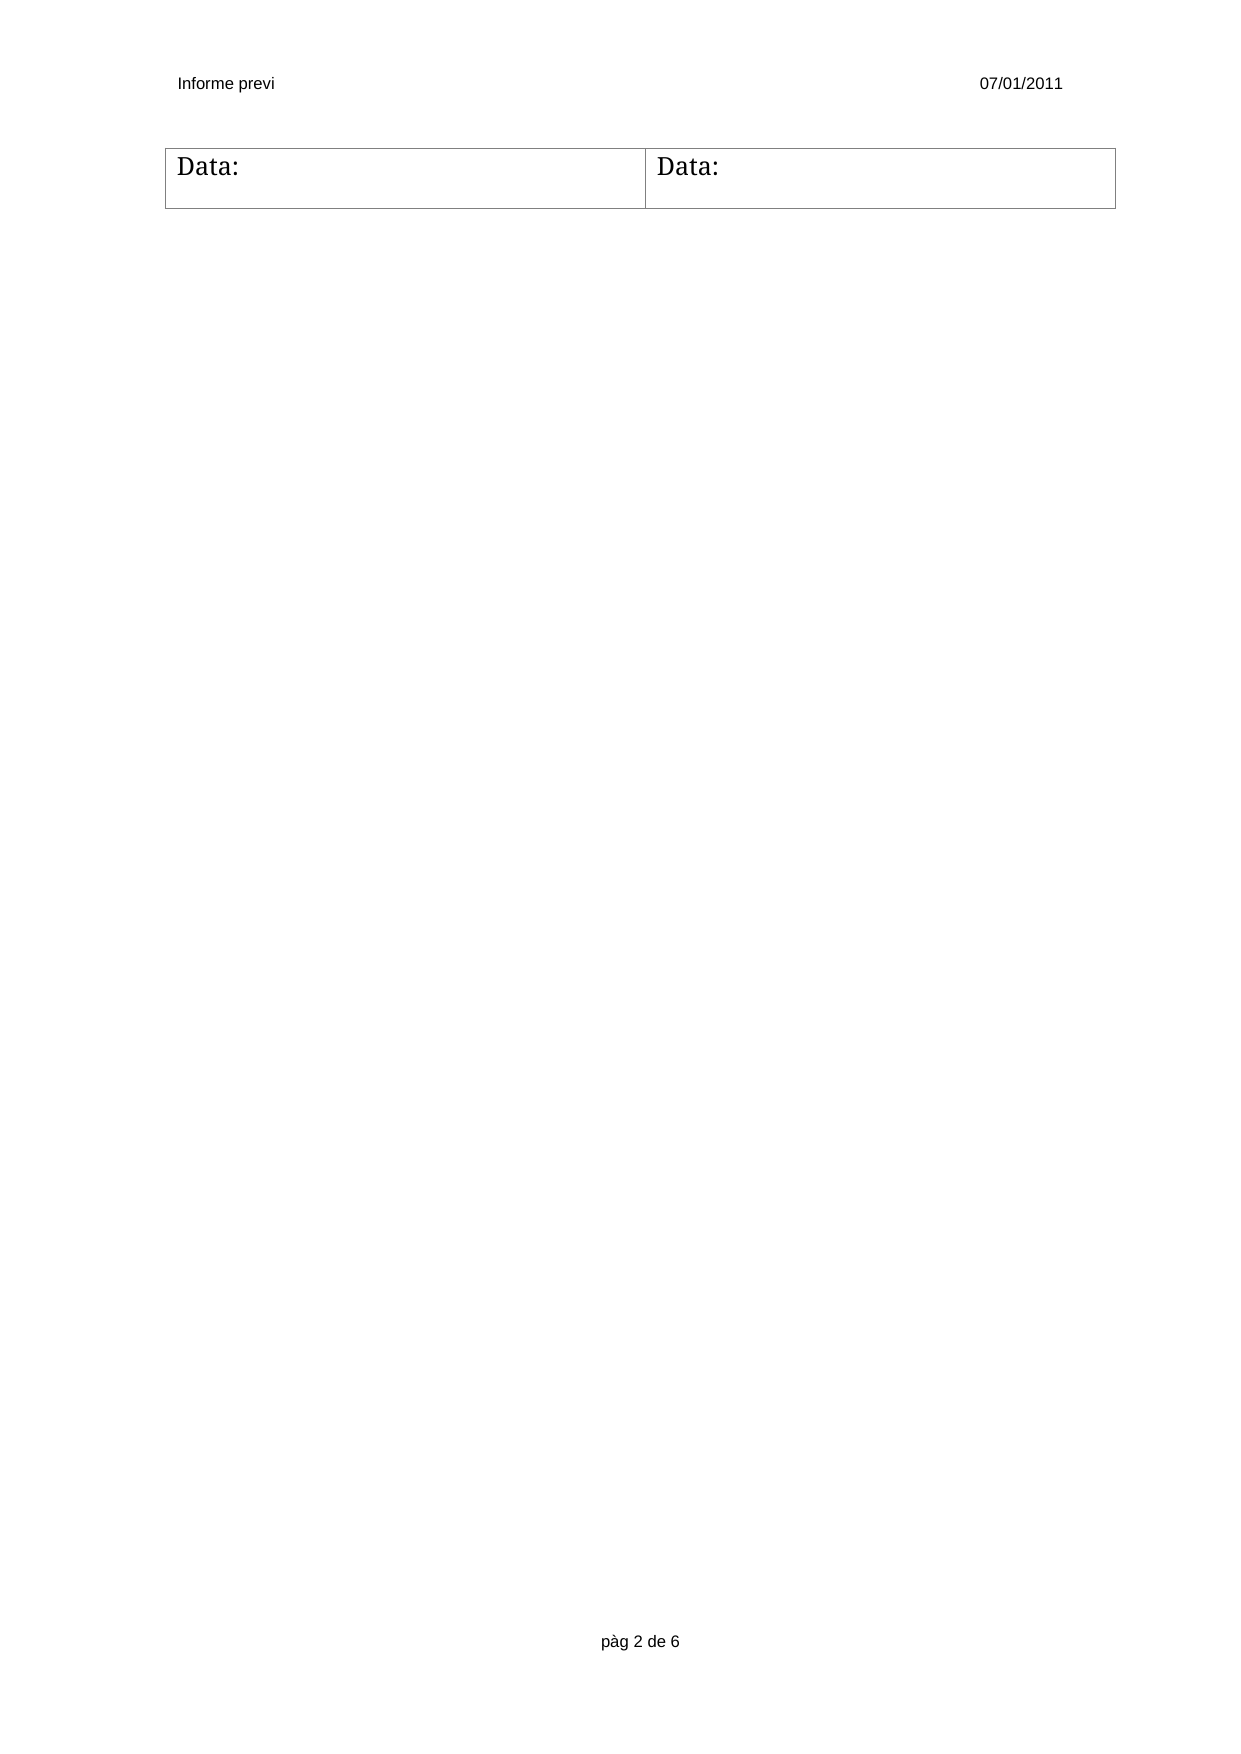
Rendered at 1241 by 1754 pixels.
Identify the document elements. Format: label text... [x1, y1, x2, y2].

table_header Data: [646, 149, 1115, 208]
table_header Data: [166, 149, 645, 208]
